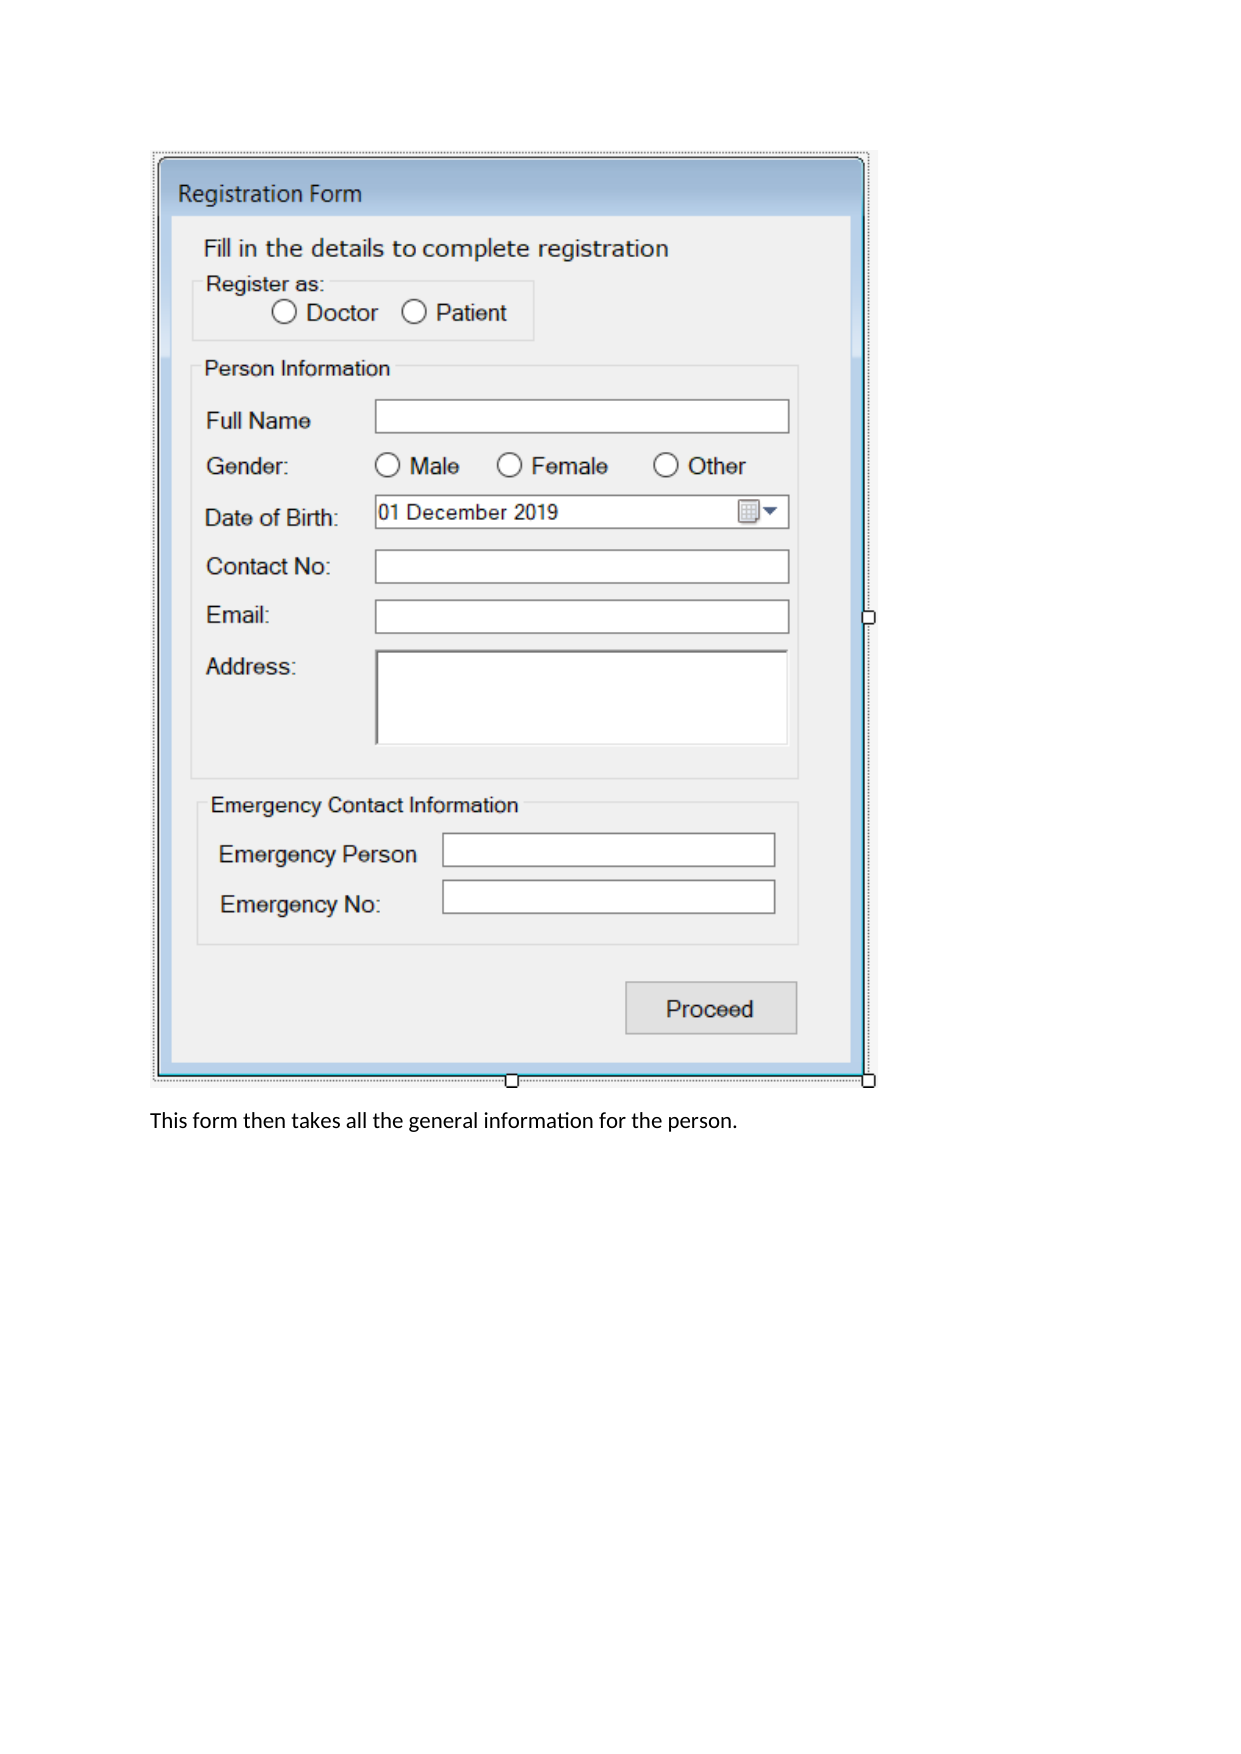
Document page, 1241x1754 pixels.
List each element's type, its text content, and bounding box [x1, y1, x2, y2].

text This form then takes all the general information for the person. [150, 1106, 1090, 1134]
